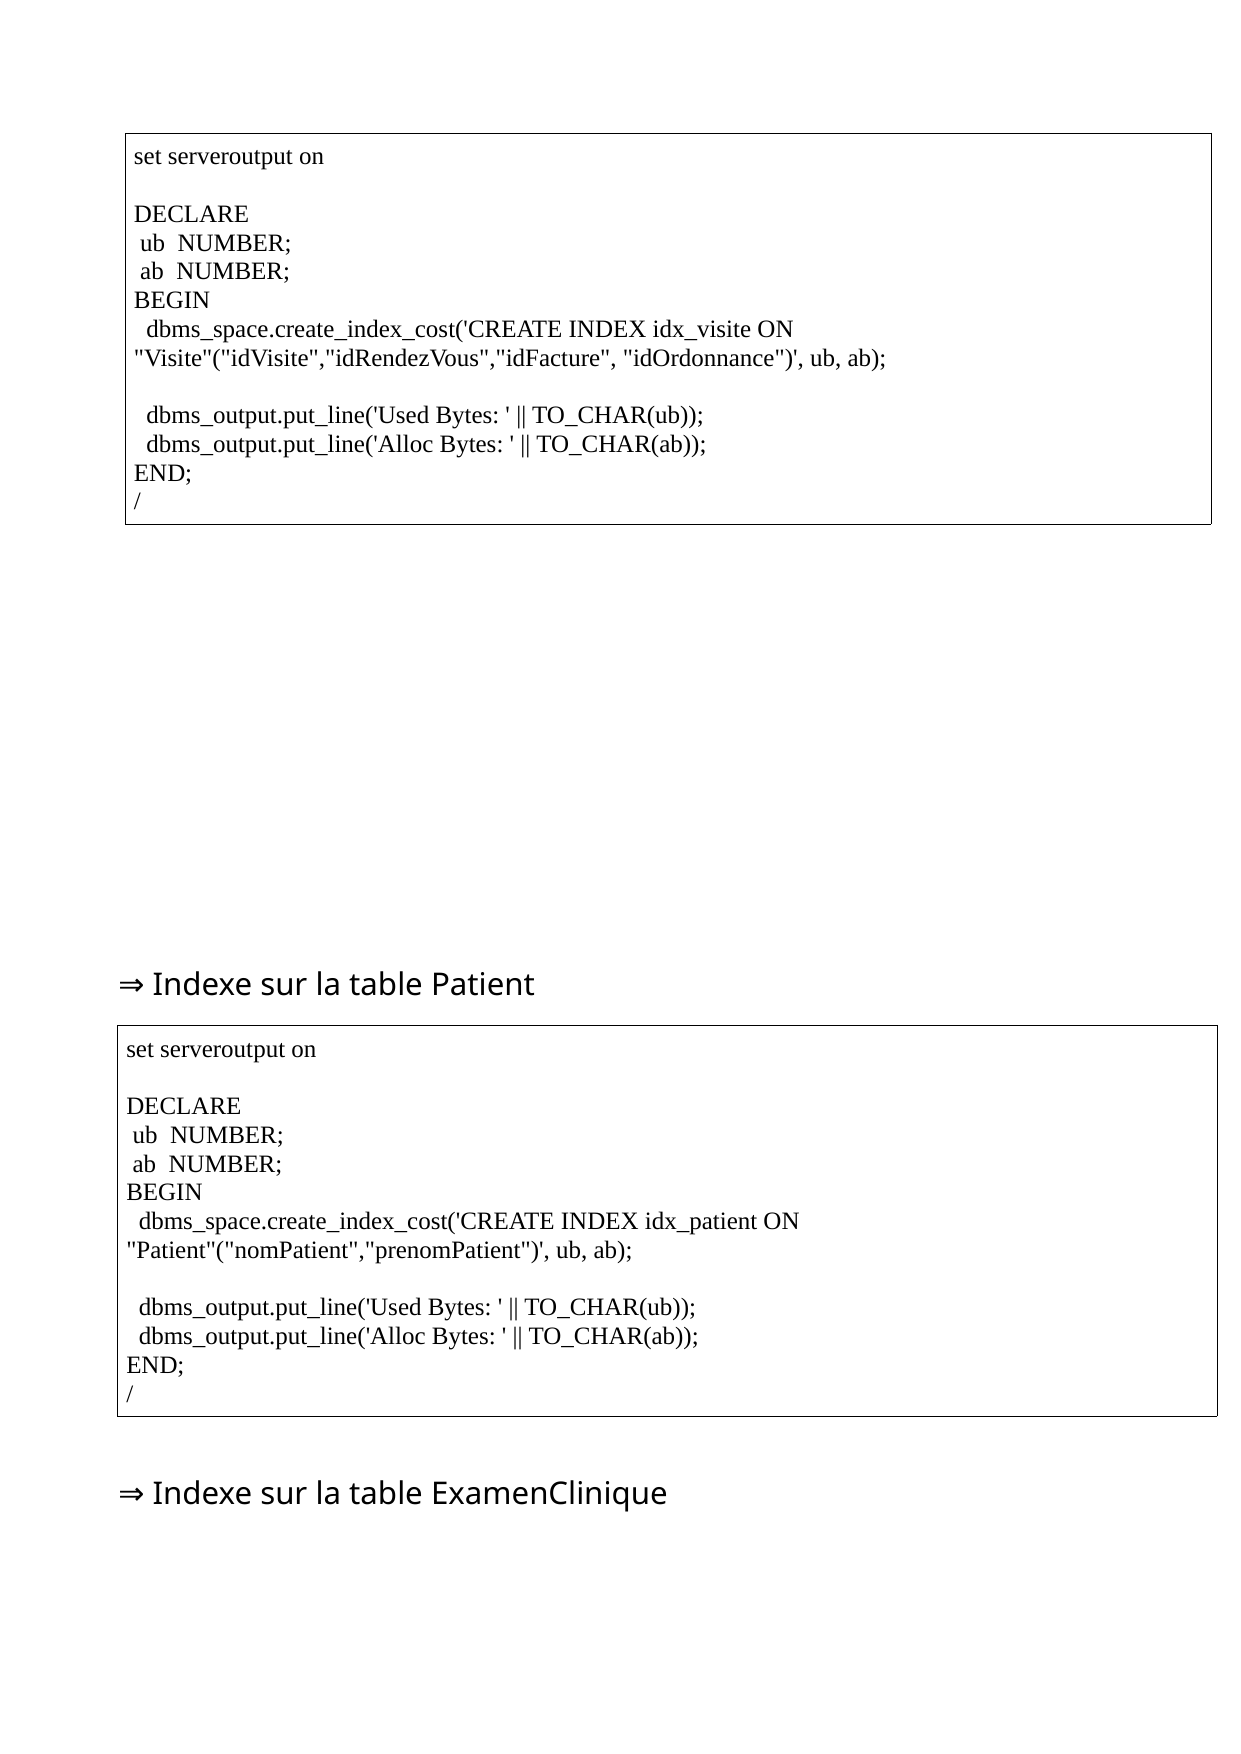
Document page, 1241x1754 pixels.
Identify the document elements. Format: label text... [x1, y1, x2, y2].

text ub NUMBER; [126, 1120, 1208, 1149]
text BEGIN [134, 285, 1202, 314]
text dbms_output.put_line('Alloc Bytes: ' || TO_CHAR(ab)); [126, 1321, 1208, 1350]
text ab NUMBER; [134, 256, 1202, 285]
text dbms_space.create_index_cost('CREATE INDEX idx_patient ON "Patient"("nomPatient","prenomPatient")', ub, ab); [126, 1206, 1208, 1264]
text DECLARE [134, 199, 1202, 228]
text / [126, 1379, 1208, 1407]
text dbms_output.put_line('Alloc Bytes: ' || TO_CHAR(ab)); [134, 429, 1202, 458]
text ⇒ Indexe sur la table Patient [118, 962, 1122, 1004]
text set serveroutput on [126, 1034, 1208, 1062]
text END; [126, 1350, 1208, 1379]
text dbms_space.create_index_cost('CREATE INDEX idx_visite ON "Visite"("idVisite","idRendezVous","idFacture", "idOrdonnance")', ub, ab); [134, 314, 1202, 371]
text dbms_output.put_line('Used Bytes: ' || TO_CHAR(ub)); [134, 400, 1202, 429]
text / [134, 486, 1202, 515]
text dbms_output.put_line('Used Bytes: ' || TO_CHAR(ub)); [126, 1292, 1208, 1321]
text DECLARE [126, 1091, 1208, 1120]
text END; [134, 458, 1202, 486]
text set serveroutput on [134, 141, 1202, 170]
text BEGIN [126, 1177, 1208, 1206]
text ⇒ Indexe sur la table ExamenClinique [118, 1471, 1122, 1513]
text ab NUMBER; [126, 1149, 1208, 1177]
text ub NUMBER; [134, 228, 1202, 256]
